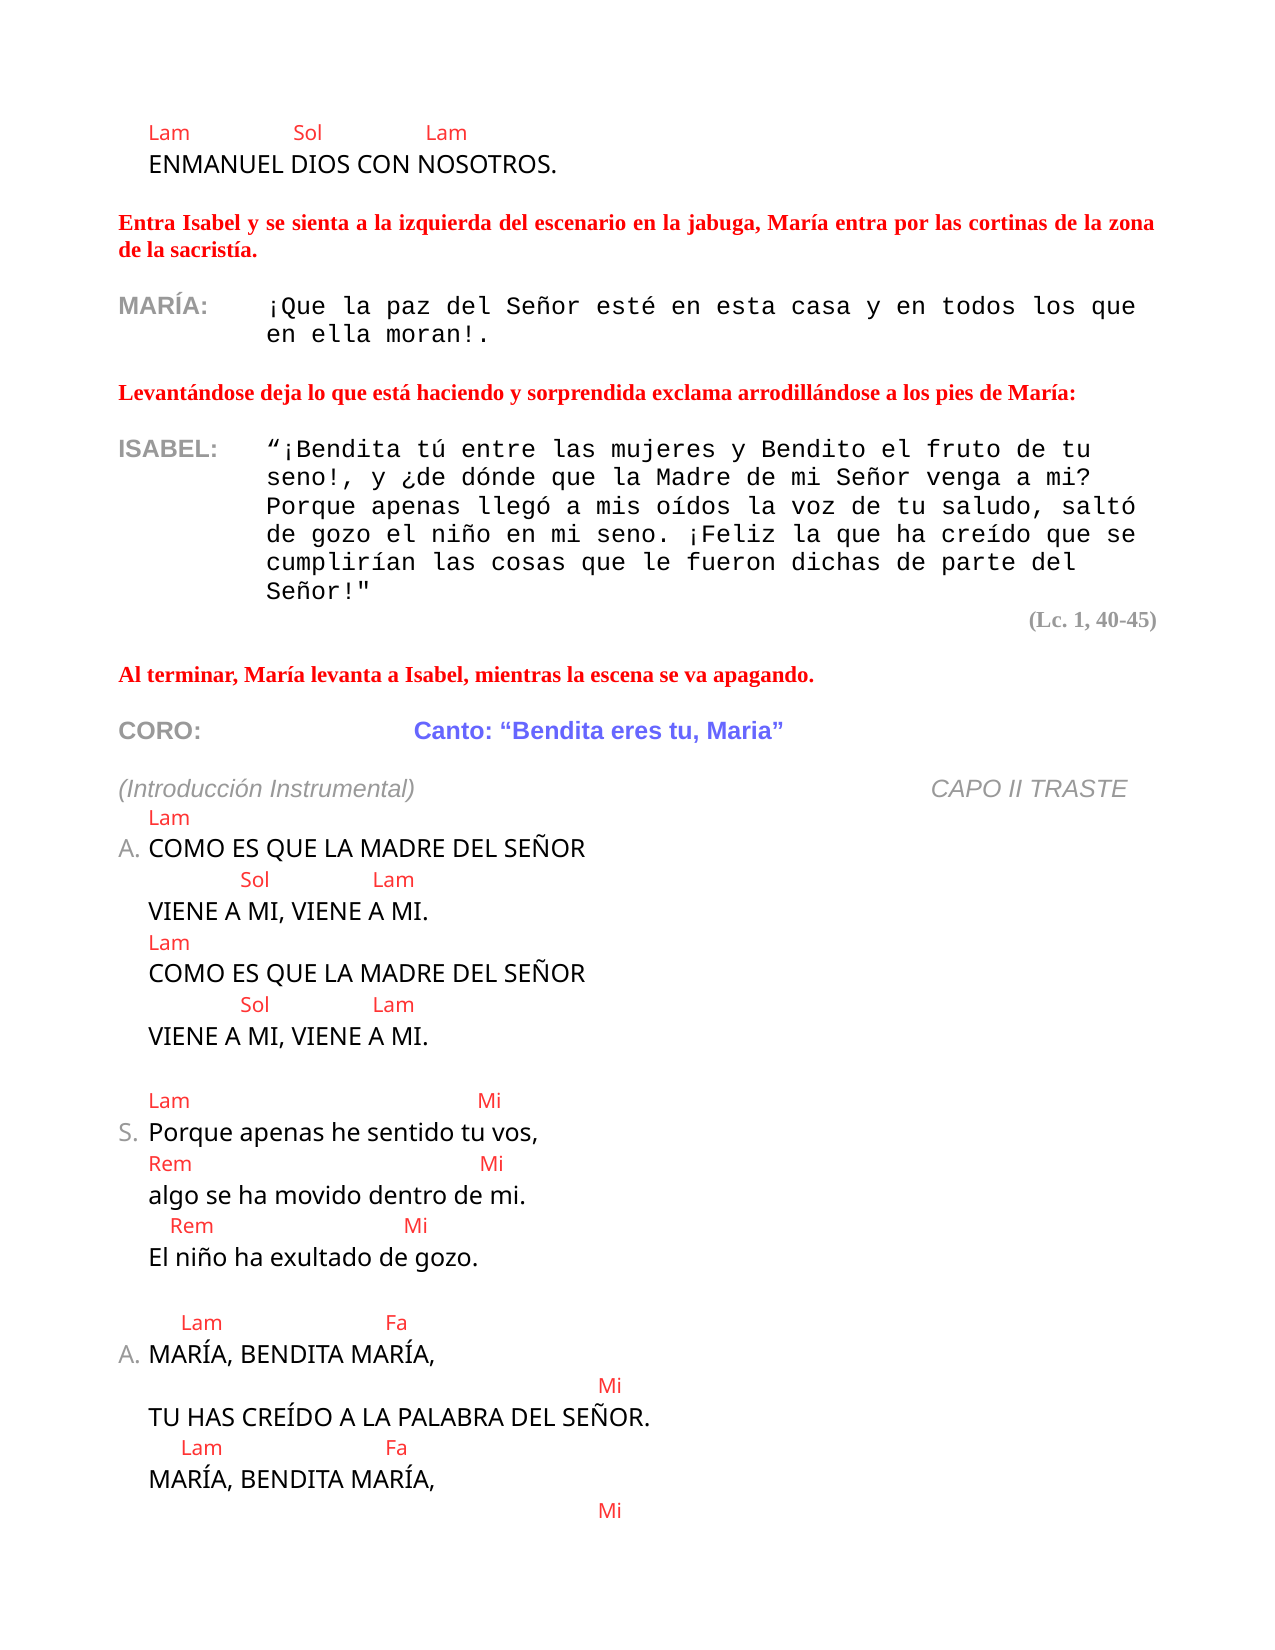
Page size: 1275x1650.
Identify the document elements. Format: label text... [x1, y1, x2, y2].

text ENMANUEL DIOS CON NOSOTROS. [118, 147, 1157, 181]
text Lam [118, 803, 1157, 831]
text El niño ha exultado de gozo. [118, 1240, 1157, 1274]
text ISABEL: “¡Bendita tú entre las mujeres y Bendito el fruto de tu seno!, y ¿de dónde que la Madre de mi Señor venga a mi? Porque apenas llegó a mis oídos la voz de tu saludo, saltó de gozo el niño en mi seno. ¡Feliz la que ha creído que se cumplirían las cosas que le fueron dichas de parte del Señor!" [118, 434, 1157, 607]
text Sol Lam [118, 865, 1157, 893]
text Mi [118, 1371, 1157, 1399]
text Levantándose deja lo que está haciendo y sorprendida exclama arrodillándose a los pies de María: [118, 379, 1157, 405]
text TU HAS CREÍDO A LA PALABRA DEL SEÑOR. [118, 1399, 1157, 1433]
text A. MARÍA, BENDITA MARÍA, [118, 1337, 1157, 1371]
text Mi [118, 1496, 1157, 1524]
text Lam Mi [118, 1087, 1157, 1115]
text Rem Mi [118, 1149, 1157, 1178]
text algo se ha movido dentro de mi. [118, 1178, 1157, 1212]
text Entra Isabel y se sienta a la izquierda del escenario en la jabuga, María entra por las cortinas de la zona de la sacristía. [118, 209, 1157, 262]
text Lam [118, 928, 1157, 956]
text Al terminar, María levanta a Isabel, mientras la escena se va apagando. [118, 661, 1157, 688]
text S. Porque apenas he sentido tu vos, [118, 1115, 1157, 1149]
text COMO ES QUE LA MADRE DEL SEÑOR [118, 956, 1157, 990]
text Lam Fa [118, 1308, 1157, 1337]
text Lam Fa [118, 1433, 1157, 1462]
text Rem Mi [118, 1212, 1157, 1240]
text (Lc. 1, 40-45) [118, 607, 1157, 633]
text MARÍA, BENDITA MARÍA, [118, 1462, 1157, 1496]
text CORO: Canto: “Bendita eres tu, Maria” [118, 716, 1157, 745]
text Lam Sol Lam [118, 118, 1157, 147]
text Sol Lam [118, 990, 1157, 1018]
text A. COMO ES QUE LA MADRE DEL SEÑOR [118, 831, 1157, 865]
text MARÍA: ¡Que la paz del Señor esté en esta casa y en todos los que en ella moran!. [118, 291, 1157, 350]
text (Introducción Instrumental) CAPO II TRASTE [118, 774, 1157, 803]
text VIENE A MI, VIENE A MI. [118, 1018, 1157, 1053]
text VIENE A MI, VIENE A MI. [118, 893, 1157, 928]
